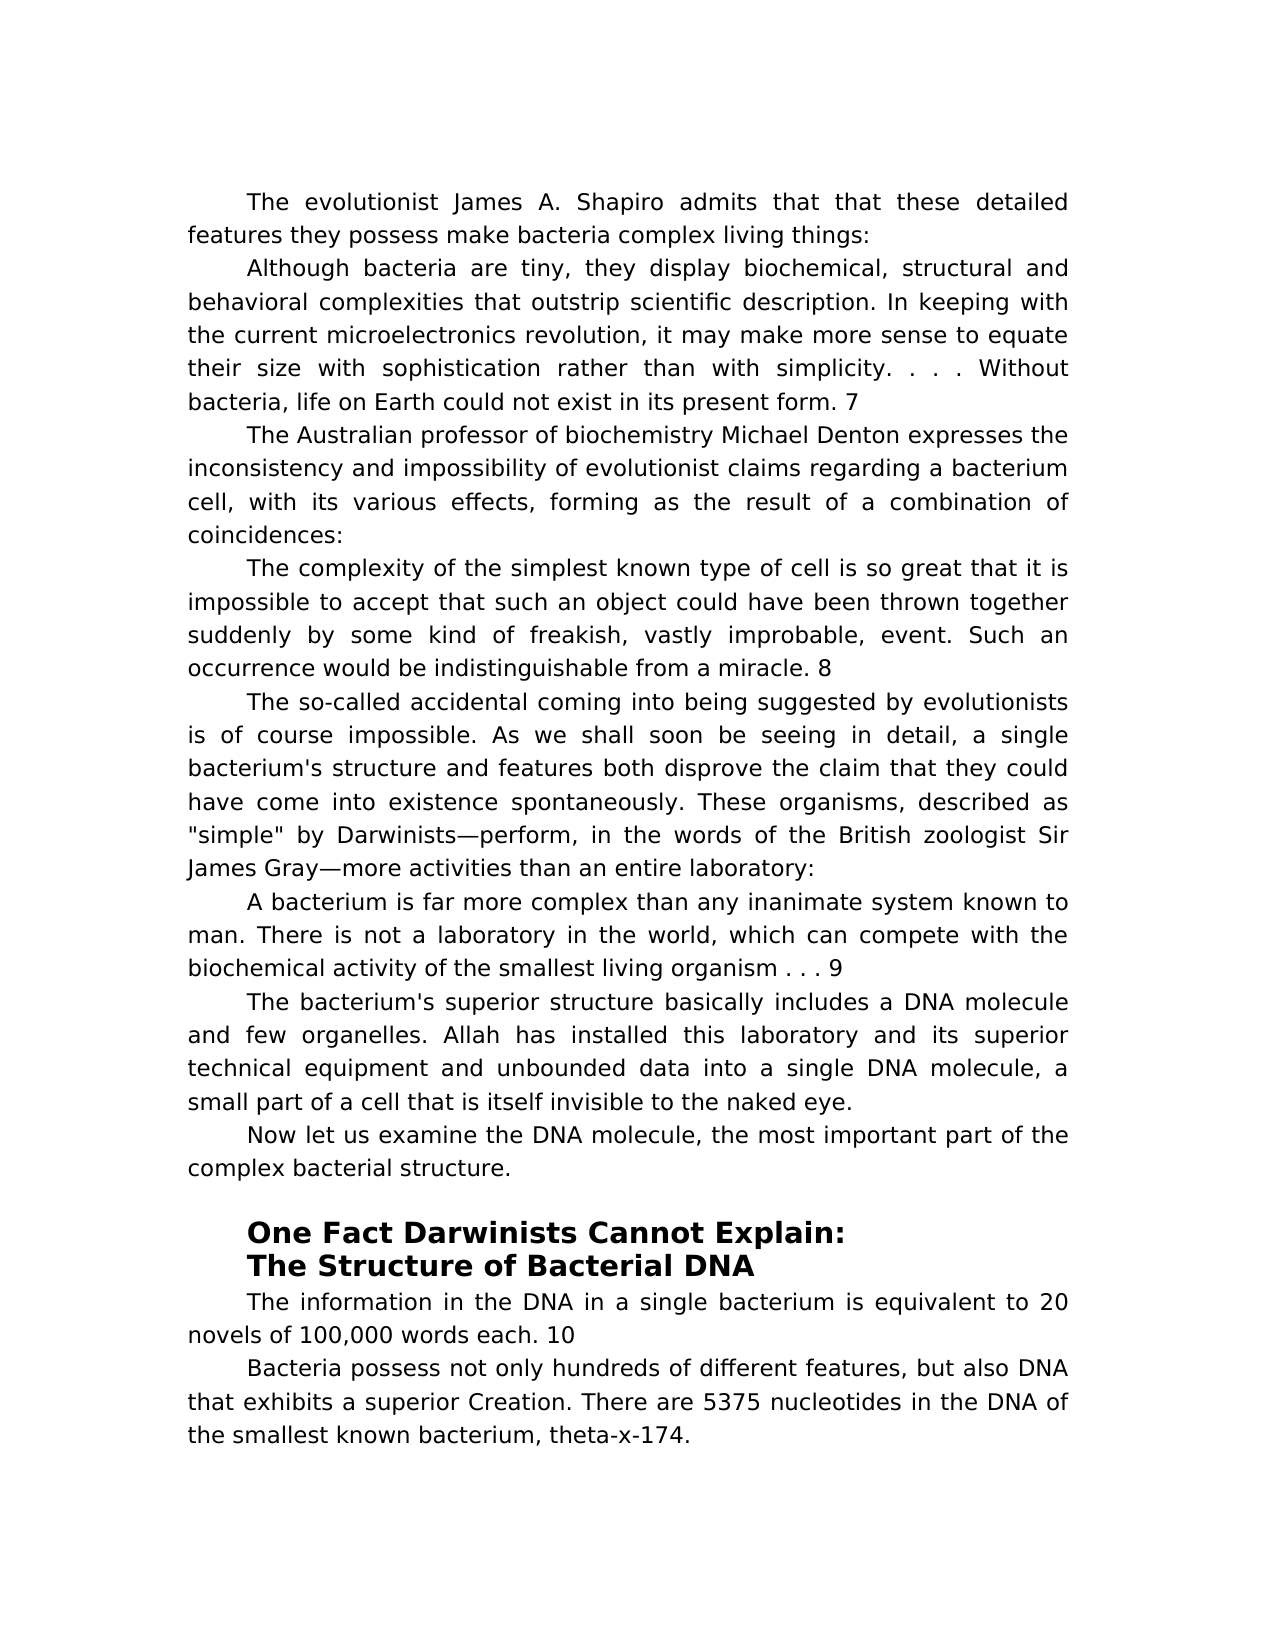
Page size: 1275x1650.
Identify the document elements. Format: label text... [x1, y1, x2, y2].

text A bacterium is far more complex than any inanimate system known to man. There is not a laboratory in the world, which can compete with the biochemical activity of the smallest living organism . . . 9 [187, 883, 1070, 983]
text The bacterium's superior structure basically includes a DNA molecule and few organelles. Allah has installed this laboratory and its superior technical equipment and unbounded data into a single DNA molecule, a small part of a cell that is itself invisible to the naked eye. [187, 983, 1070, 1117]
text The information in the DNA in a single bacterium is equivalent to 20 novels of 100,000 words each. 10 [187, 1283, 1070, 1350]
text Although bacteria are tiny, they display biochemical, structural and behavioral complexities that outstrip scientific description. In keeping with the current microelectronics revolution, it may make more sense to equate their size with sophistication rather than with simplicity. . . . Without bacteria, life on Earth could not exist in its present form. 7 [187, 250, 1070, 417]
text Now let us examine the DNA molecule, the most important part of the complex bacterial structure. [187, 1117, 1070, 1183]
text The complexity of the simplest known type of cell is so great that it is impossible to accept that such an object could have been thrown together suddenly by some kind of freakish, vastly improbable, event. Such an occurrence would be indistinguishable from a miracle. 8 [187, 550, 1070, 683]
text The evolutionist James A. Shapiro admits that that these detailed features they possess make bacteria complex living things: [187, 183, 1070, 250]
text Bacteria possess not only hundreds of different features, but also DNA that exhibits a superior Creation. There are 5375 nucleotides in the DNA of the smallest known bacterium, theta-x-174. [187, 1350, 1070, 1450]
text One Fact Darwinists Cannot Explain: [187, 1217, 1070, 1250]
text The Structure of Bacterial DNA [187, 1250, 1070, 1283]
text The so-called accidental coming into being suggested by evolutionists is of course impossible. As we shall soon be seeing in detail, a single bacterium's structure and features both disprove the claim that they could have come into existence spontaneously. These organisms, described as "simple" by Darwinists—perform, in the words of the British zoologist Sir James Gray—more activities than an entire laboratory: [187, 683, 1070, 883]
text The Australian professor of biochemistry Michael Denton expresses the inconsistency and impossibility of evolutionist claims regarding a bacterium cell, with its various effects, forming as the result of a combination of coincidences: [187, 417, 1070, 550]
